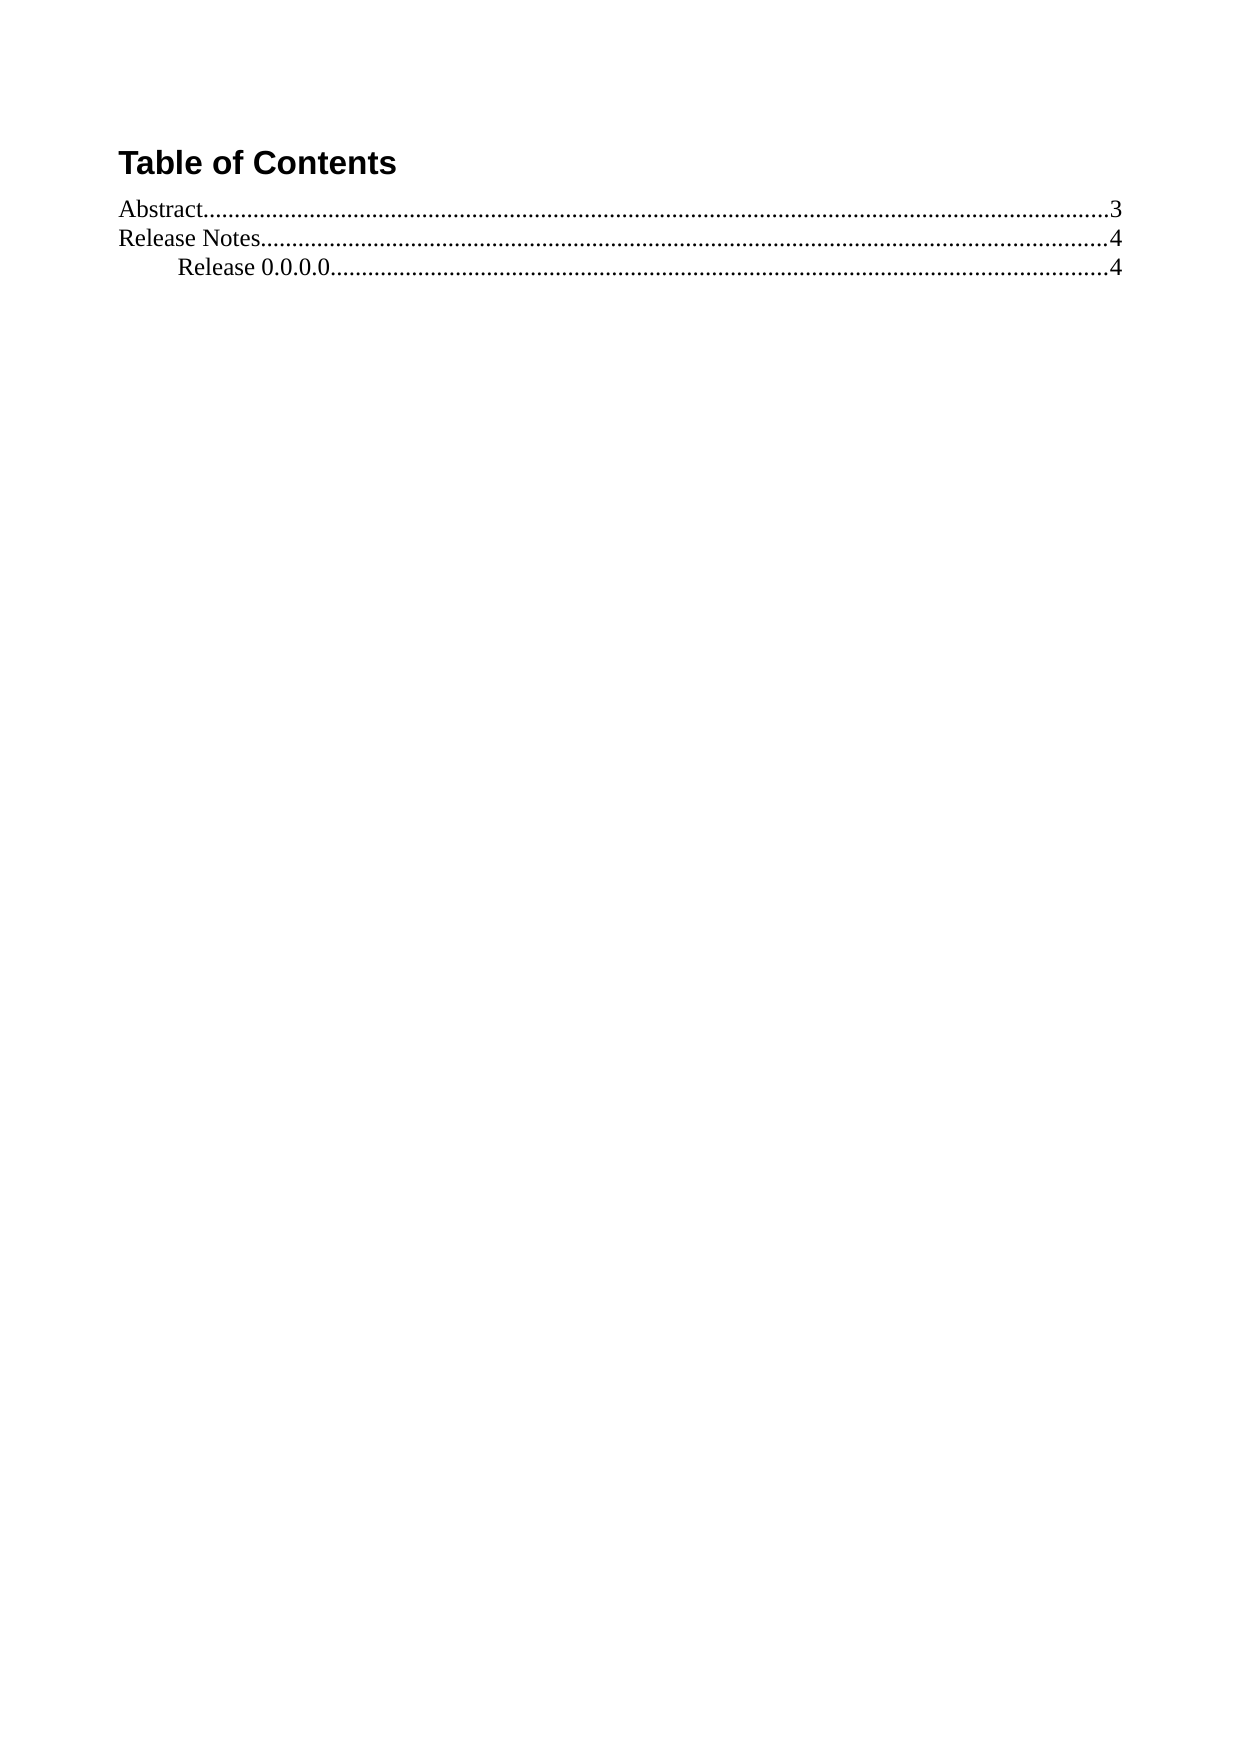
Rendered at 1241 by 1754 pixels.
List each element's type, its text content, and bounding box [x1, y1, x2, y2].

subtitle Table of Contents [118, 143, 1122, 182]
text Release 0.0.0.0 4 [177, 252, 1122, 280]
text Release Notes 4 [118, 223, 1122, 252]
text Abstract 3 [118, 194, 1122, 223]
